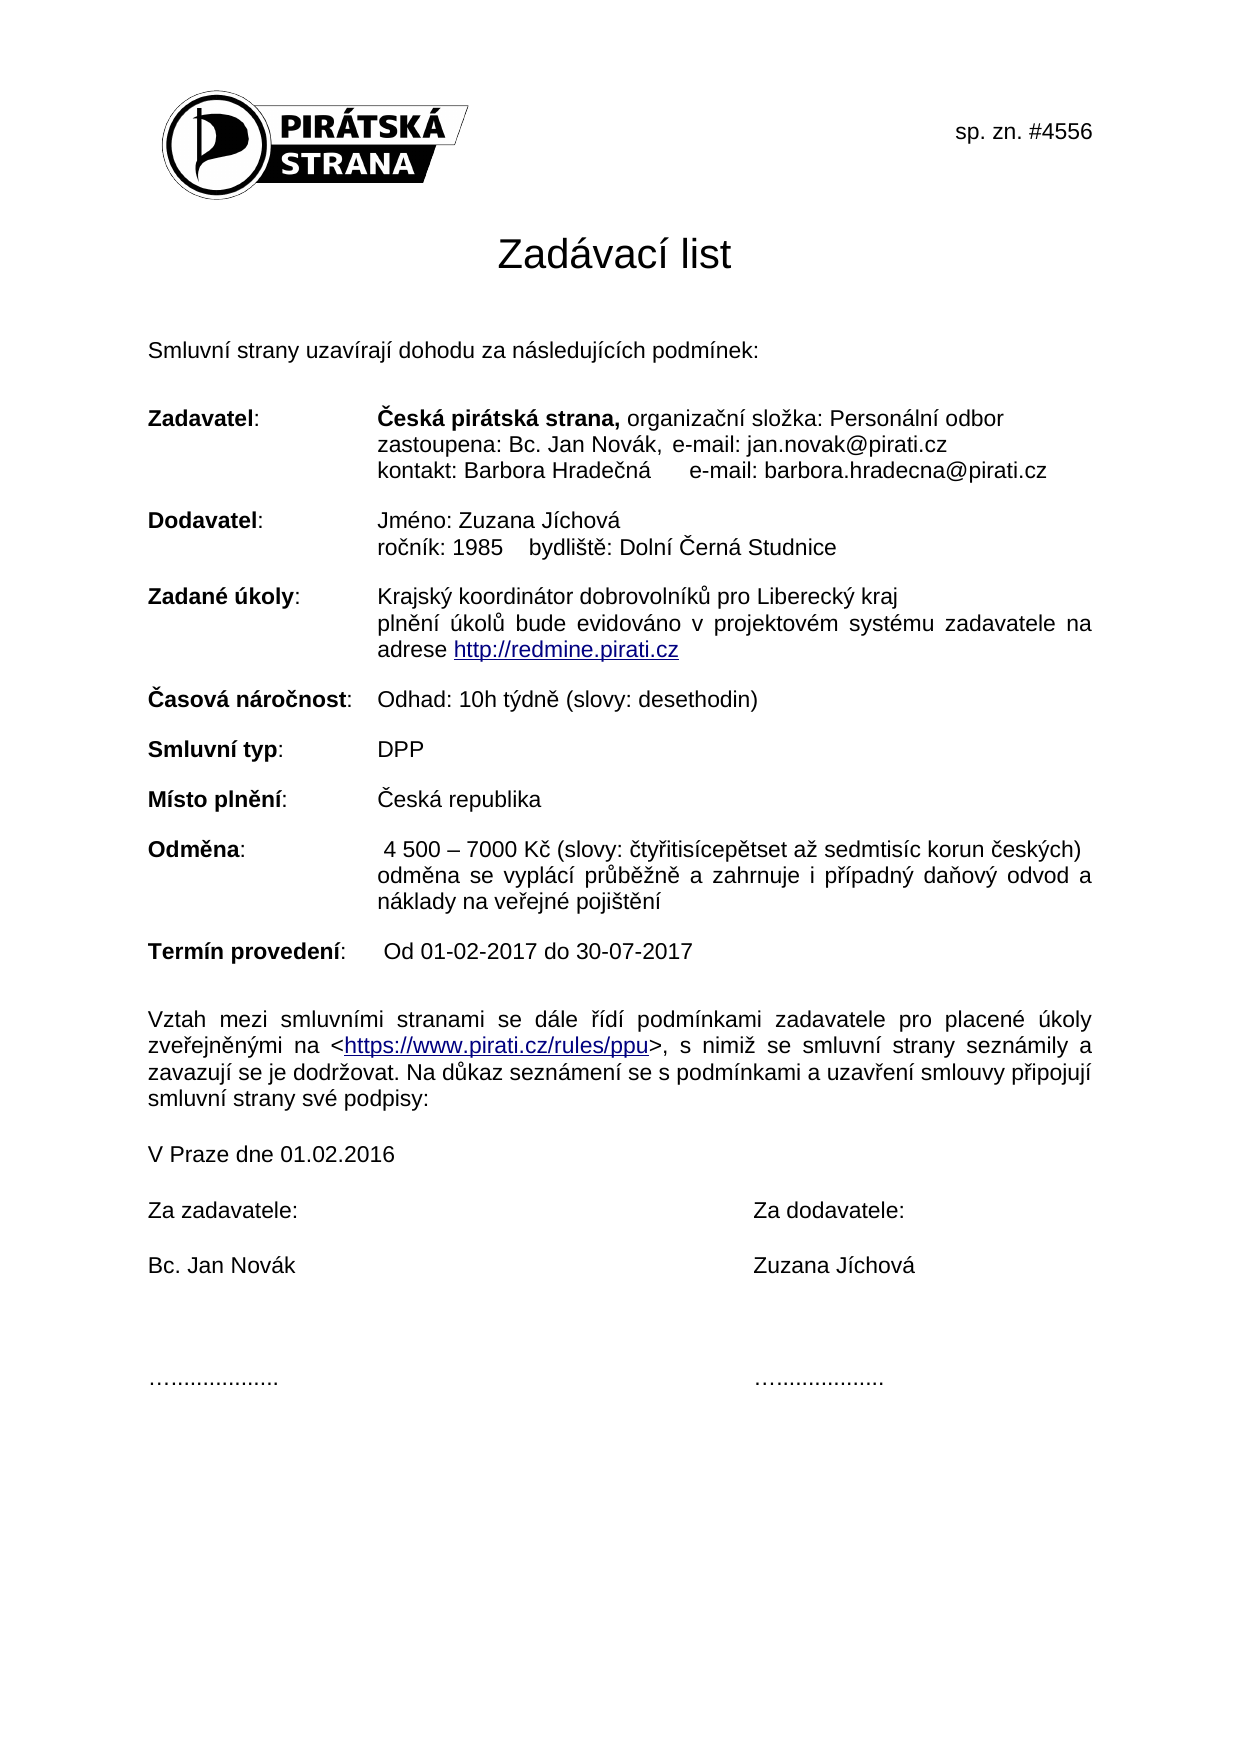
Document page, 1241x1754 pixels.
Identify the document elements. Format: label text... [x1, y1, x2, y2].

subtitle Zadávací list [148, 230, 1093, 278]
table_cell DPP [377, 724, 1093, 774]
text Za zadavatele: Za dodavatele: [148, 1197, 1093, 1223]
table_cell Jméno: Zuzana Jíchová ročník: 1985 bydliště: Dolní Černá Studnice [377, 495, 1093, 572]
text …................. …................. [148, 1364, 1093, 1390]
text Bc. Jan Novák Zuzana Jíchová [148, 1252, 1093, 1279]
table_cell Odměna: [148, 824, 377, 926]
table_header Zadavatel: [148, 393, 377, 495]
table_cell Česká republika [377, 774, 1093, 824]
table_header Česká pirátská strana, organizační složka: Personální odbor zastoupena: Bc. Jan Novák, e-mail: jan.novak@pirati.cz kontakt: Barbora Hradečná e-mail: barbora.hradecna@pirati.cz [377, 393, 1093, 495]
table_cell Odhad: 10h týdně (slovy: desethodin) [377, 674, 1093, 724]
text Smluvní strany uzavírají dohodu za následujících podmínek: [148, 337, 1093, 363]
text V Praze dne 01.02.2016 [148, 1141, 1093, 1167]
table_cell Časová náročnost: [148, 674, 377, 724]
table_cell Smluvní typ: [148, 724, 377, 774]
table_cell Dodavatel: [148, 495, 377, 572]
table_cell Krajský koordinátor dobrovolníků pro Liberecký kraj plnění úkolů bude evidováno v projektovém systému zadavatele na adrese http://redmine.pirati.cz [377, 572, 1093, 674]
table_cell 4 500 – 7000 Kč (slovy: čtyřitisícepětset až sedmtisíc korun českých) odměna se vyplácí průběžně a zahrnuje i případný daňový odvod a náklady na veřejné pojištění [377, 824, 1093, 926]
table_cell Zadané úkoly: [148, 572, 377, 674]
picture [147, 75, 483, 214]
text sp. zn. #4556 [483, 118, 1093, 144]
text Vztah mezi smluvními stranami se dále řídí podmínkami zadavatele pro placené úkoly zveřejněnými na <https://www.pirati.cz/rules/ppu>, s nimiž se smluvní strany seznámily a zavazují se je dodržovat. Na důkaz seznámení se s podmínkami a uzavření smlouvy připojují smluvní strany své podpisy: [148, 1006, 1093, 1111]
table_cell Od 01-02-2017 do 30-07-2017 [377, 926, 1093, 976]
table_cell Termín provedení: [148, 926, 377, 976]
table_cell Místo plnění: [148, 774, 377, 824]
